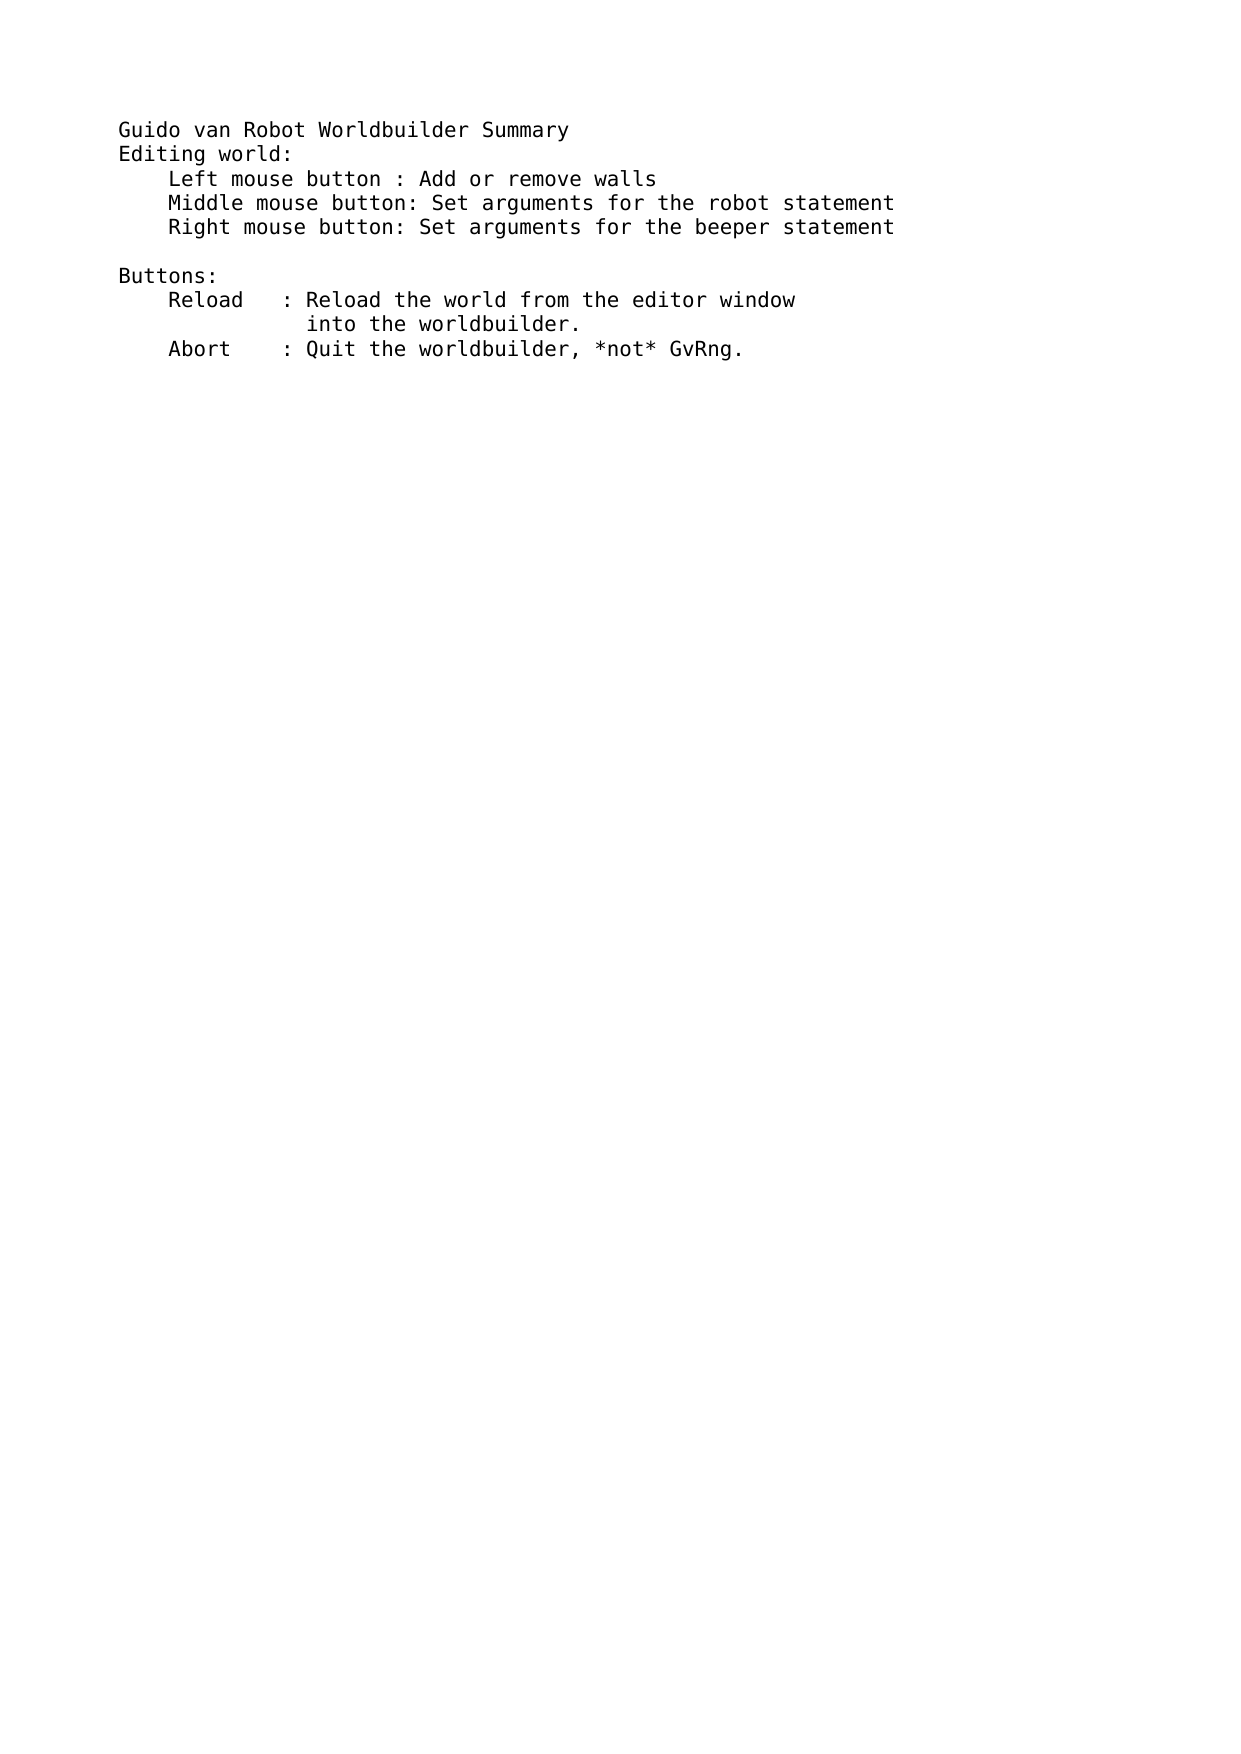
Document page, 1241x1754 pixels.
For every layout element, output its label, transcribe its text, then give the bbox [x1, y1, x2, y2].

text Buttons: [118, 264, 1122, 288]
text Guido van Robot Worldbuilder Summary [118, 118, 1122, 142]
text Abort : Quit the worldbuilder, *not* GvRng. [118, 337, 1122, 361]
text into the worldbuilder. [118, 312, 1122, 337]
text Reload : Reload the world from the editor window [118, 288, 1122, 312]
text Left mouse button : Add or remove walls [118, 167, 1122, 191]
text Right mouse button: Set arguments for the beeper statement [118, 215, 1122, 239]
text Editing world: [118, 142, 1122, 167]
text Middle mouse button: Set arguments for the robot statement [118, 191, 1122, 215]
